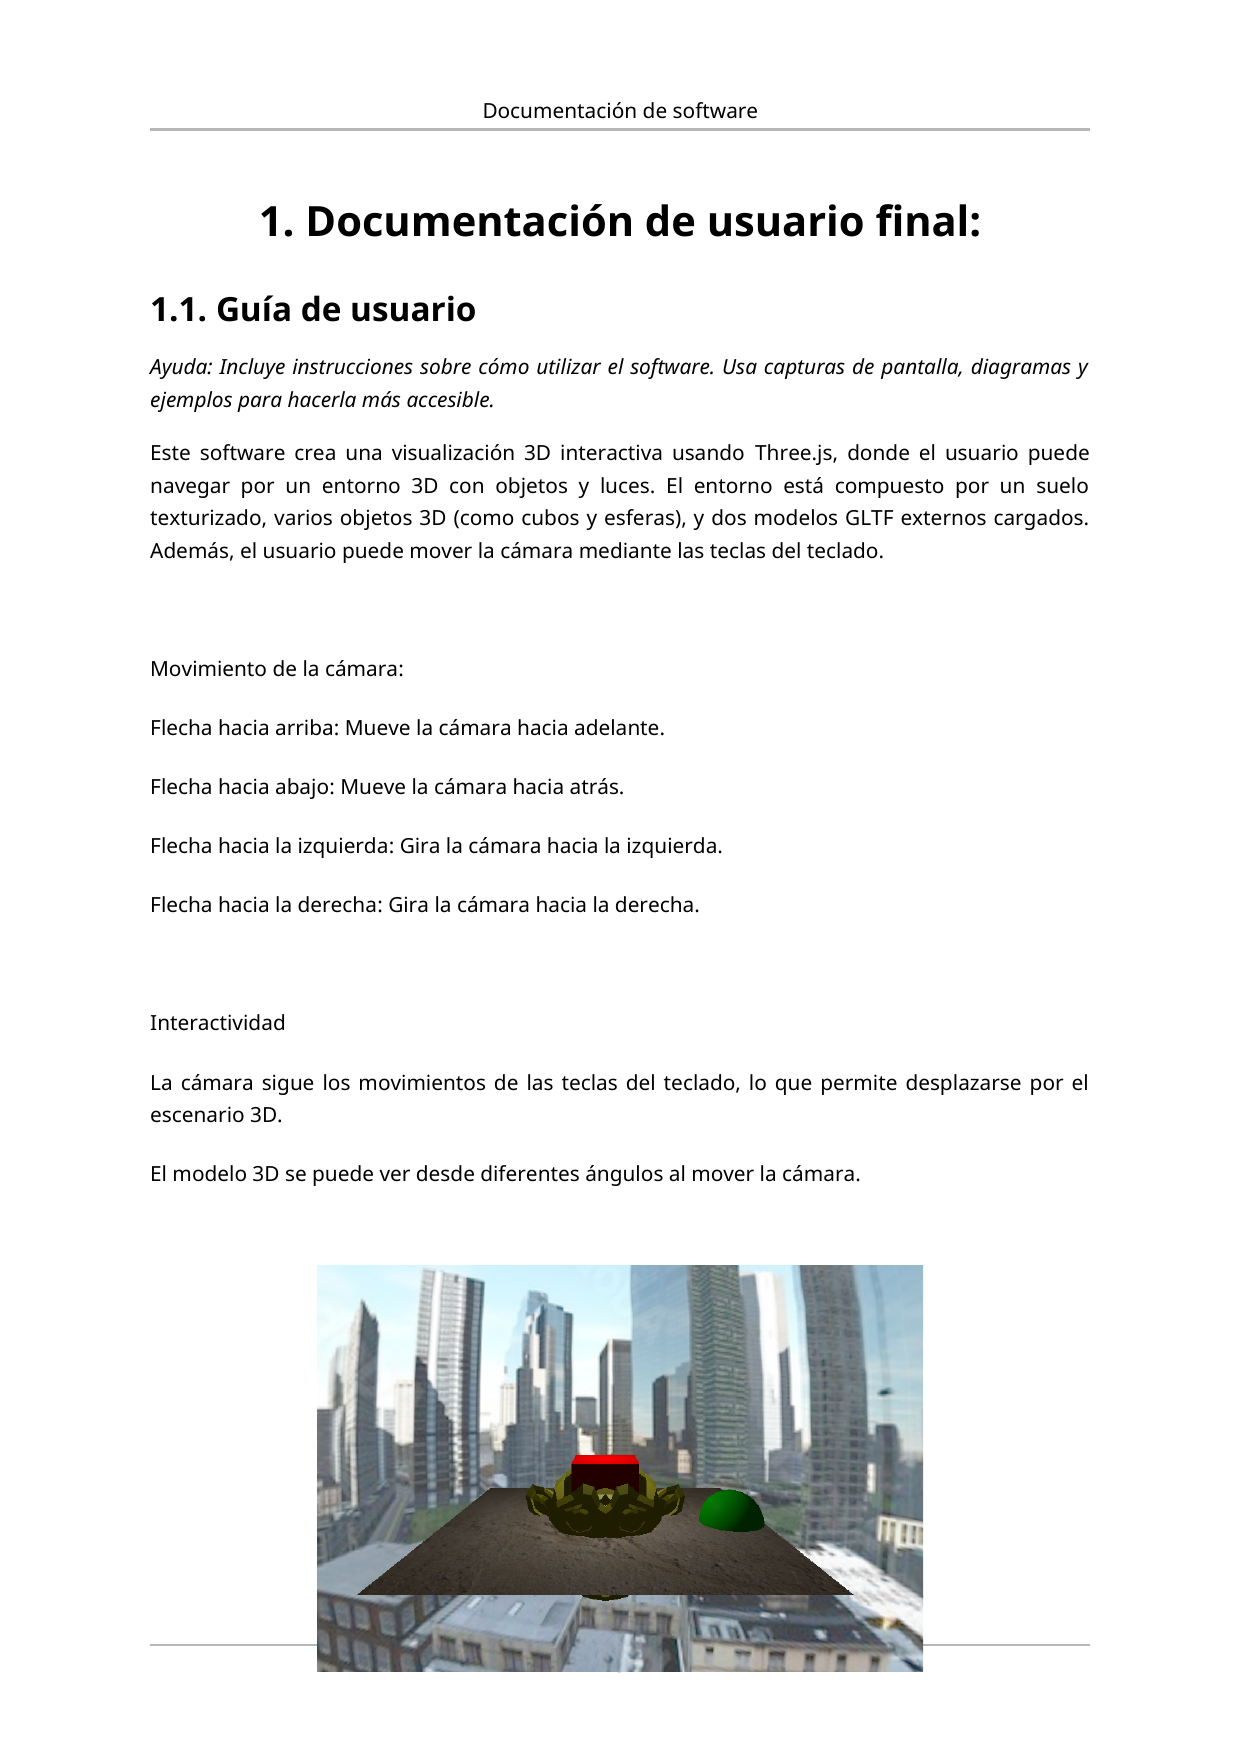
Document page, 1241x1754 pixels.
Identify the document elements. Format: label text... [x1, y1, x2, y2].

text Flecha hacia abajo: Mueve la cámara hacia atrás. [150, 772, 1090, 801]
text Ayuda: Incluye instrucciones sobre cómo utilizar el software. Usa capturas de pantalla, diagramas y ejemplos para hacerla más accesible. [150, 352, 1090, 413]
text El modelo 3D se puede ver desde diferentes ángulos al mover la cámara. [150, 1159, 1090, 1188]
text Flecha hacia arriba: Mueve la cámara hacia adelante. [150, 713, 1090, 742]
text La cámara sigue los movimientos de las teclas del teclado, lo que permite desplazarse por el escenario 3D. [150, 1068, 1090, 1129]
text Este software crea una visualización 3D interactiva usando Three.js, donde el usuario puede navegar por un entorno 3D con objetos y luces. El entorno está compuesto por un suelo texturizado, varios objetos 3D (como cubos y esferas), y dos modelos GLTF externos cargados. Además, el usuario puede mover la cámara mediante las teclas del teclado. [150, 438, 1090, 564]
picture [317, 1265, 924, 1672]
text Movimiento de la cámara: [150, 654, 1090, 683]
subtitle 1. Documentación de usuario final: [150, 192, 1090, 248]
text Flecha hacia la derecha: Gira la cámara hacia la derecha. [150, 890, 1090, 919]
text Interactividad [150, 1008, 1090, 1037]
subtitle 1.1. Guía de usuario [150, 286, 1090, 331]
text Flecha hacia la izquierda: Gira la cámara hacia la izquierda. [150, 831, 1090, 860]
